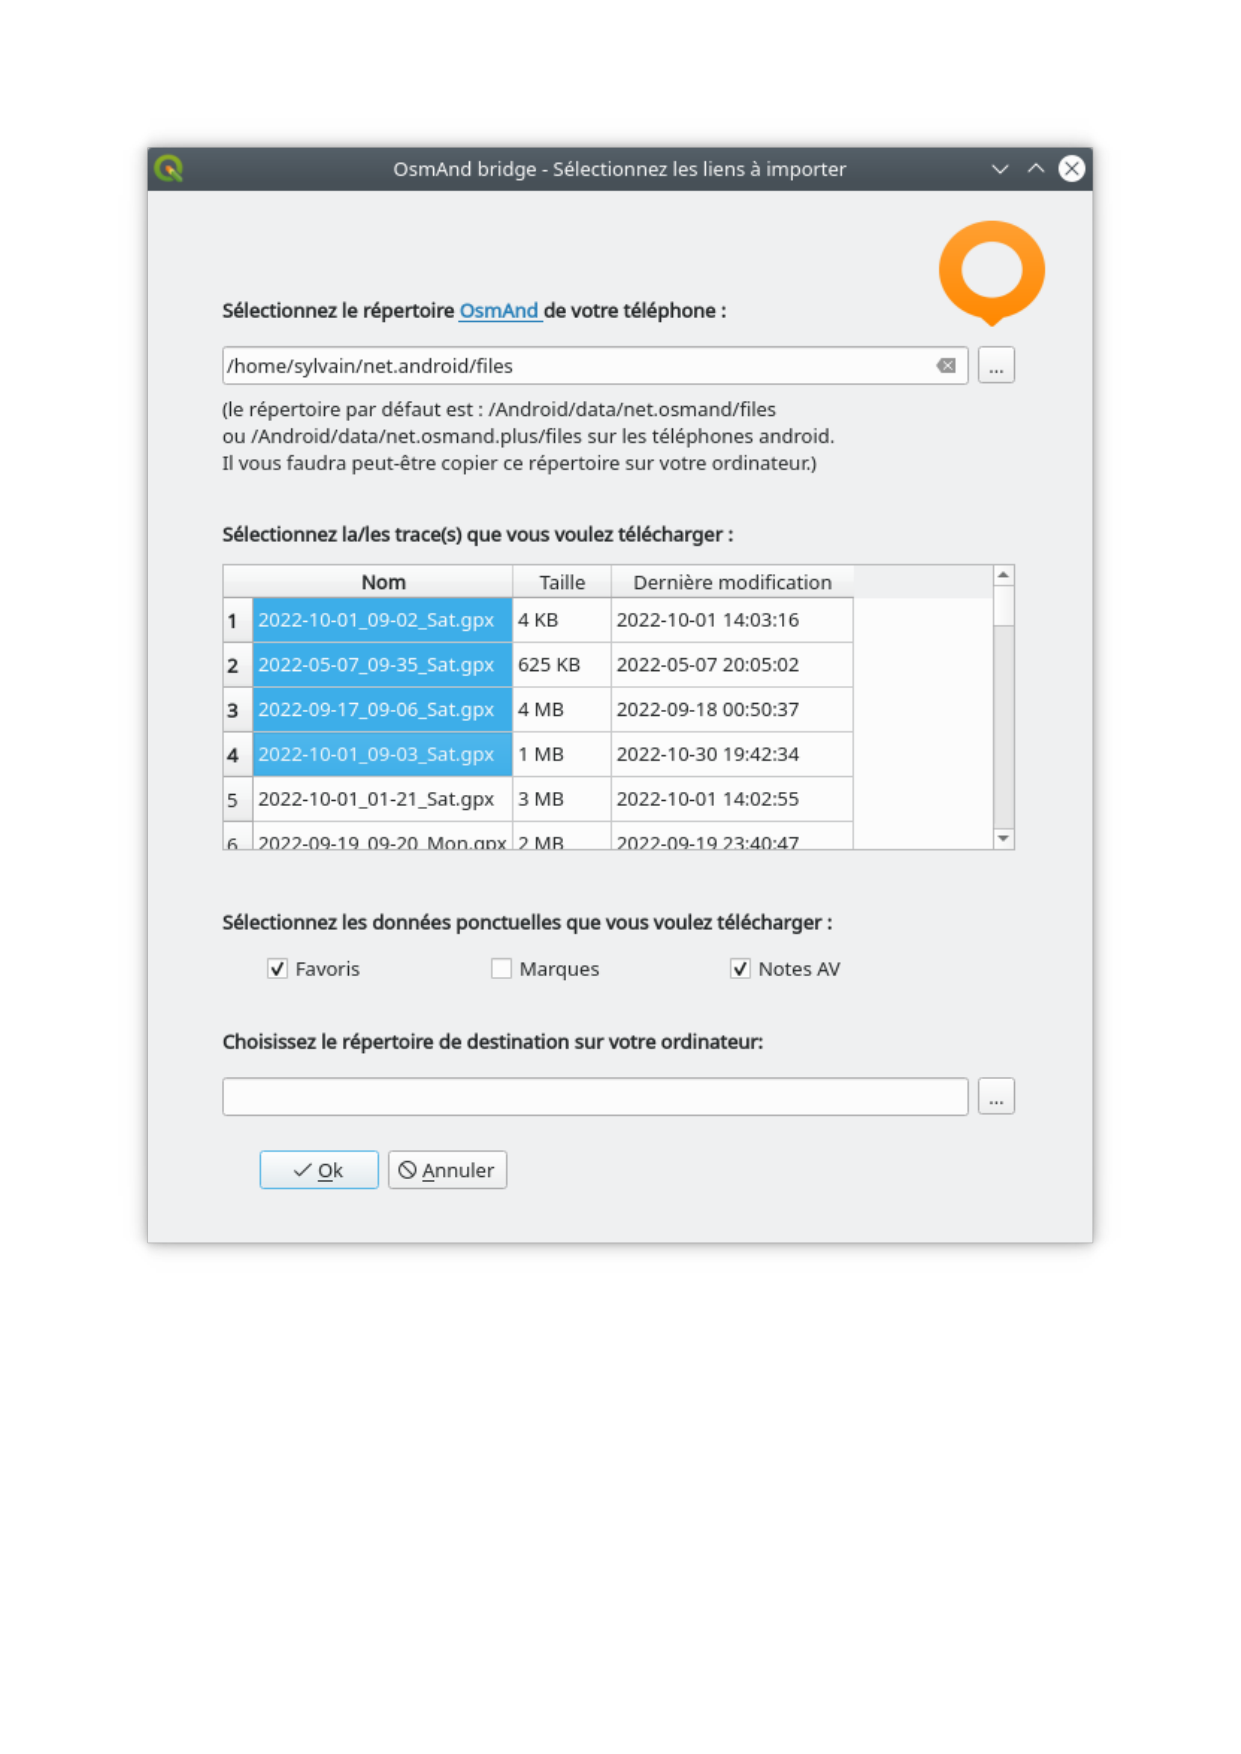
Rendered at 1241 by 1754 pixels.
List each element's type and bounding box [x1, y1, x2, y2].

picture [118, 118, 1123, 1273]
